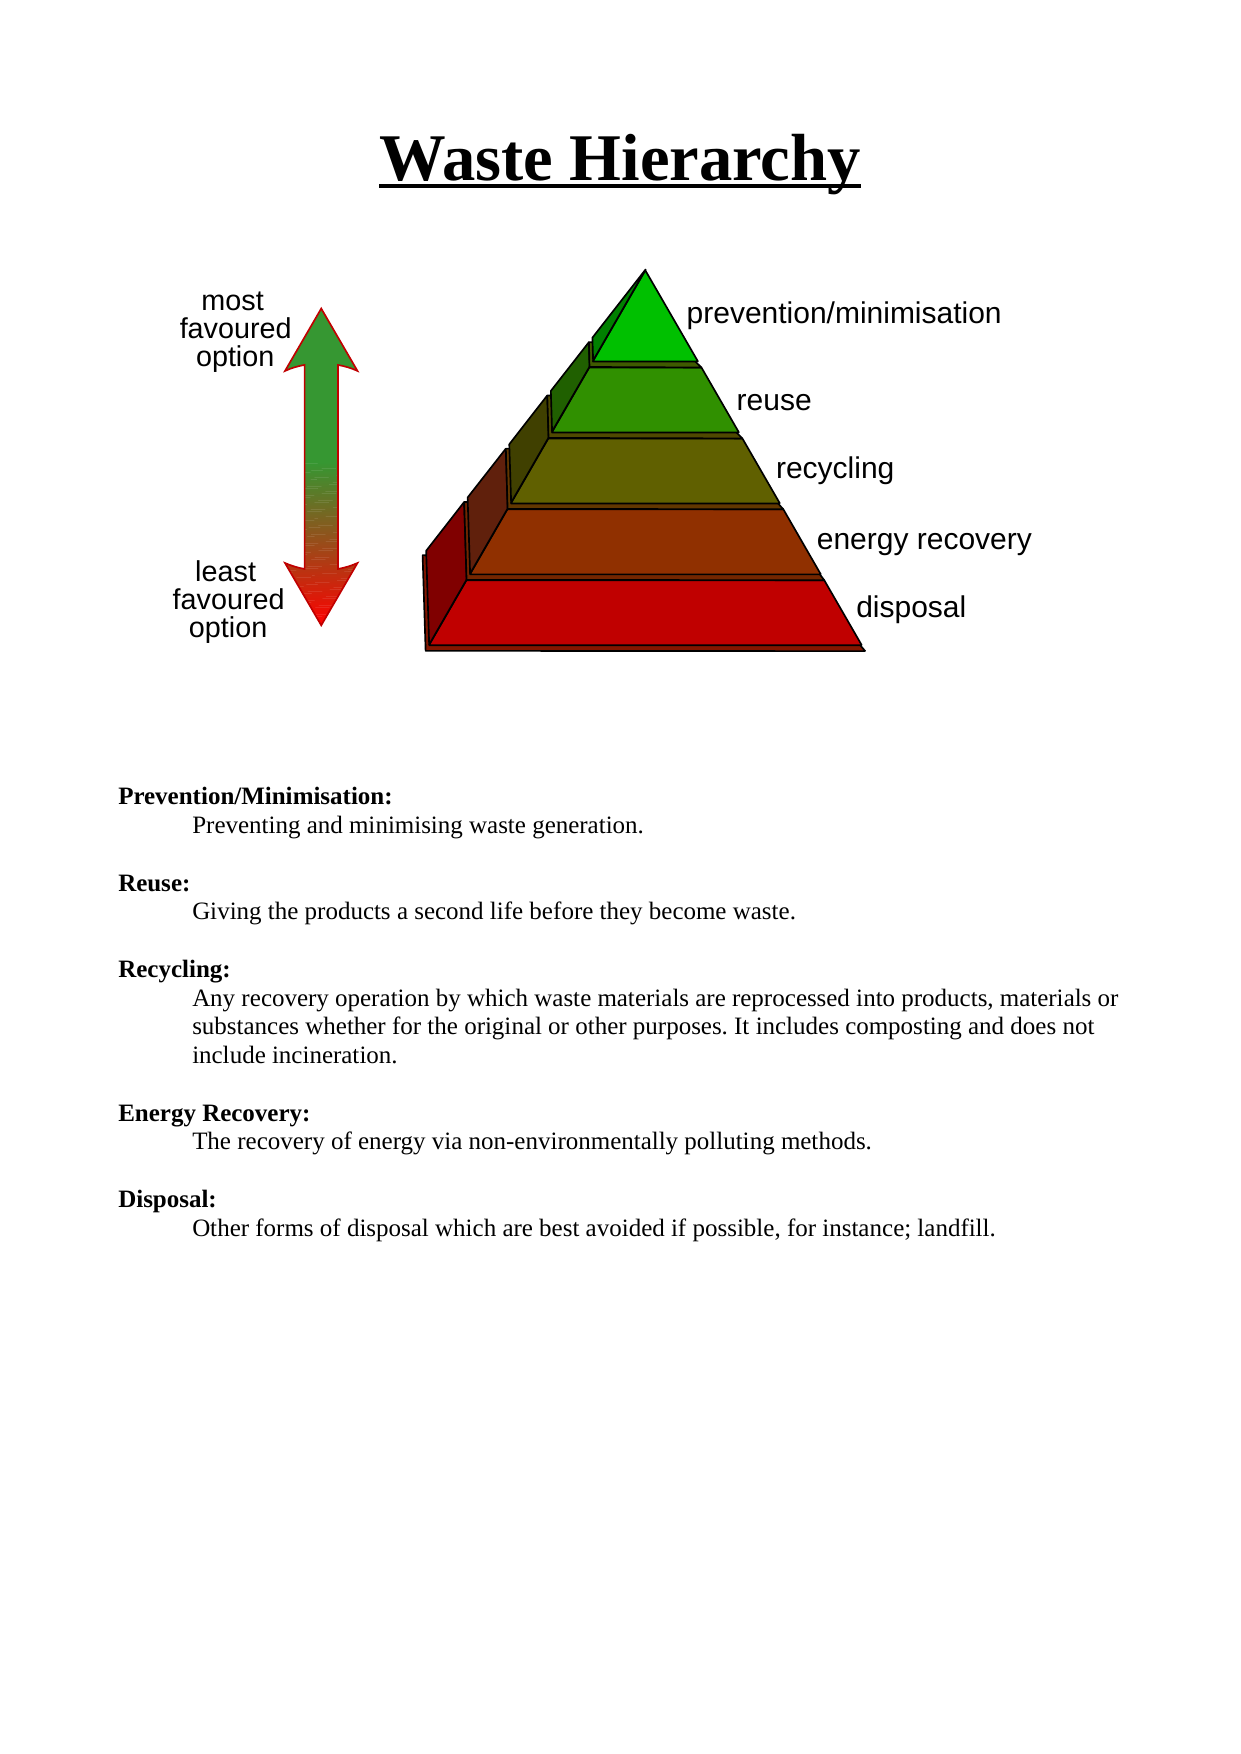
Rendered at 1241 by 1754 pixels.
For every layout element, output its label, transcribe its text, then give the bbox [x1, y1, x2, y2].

text Any recovery operation by which waste materials are reprocessed into products, materials or substances whether for the original or other purposes. It includes composting and does not include incineration. [118, 983, 1122, 1069]
text Disposal: [118, 1184, 1122, 1213]
text Recycling: [118, 954, 1122, 983]
text Giving the products a second life before they become waste. [118, 896, 1122, 925]
text The recovery of energy via non-environmentally polluting methods. [118, 1126, 1122, 1155]
text Other forms of disposal which are best avoided if possible, for instance; landfill. [118, 1213, 1122, 1241]
text Waste Hierarchy [118, 118, 1122, 195]
text Reuse: [118, 868, 1122, 896]
text Prevention/Minimisation: [118, 781, 1122, 810]
text Energy Recovery: [118, 1098, 1122, 1126]
text Preventing and minimising waste generation. [118, 810, 1122, 839]
